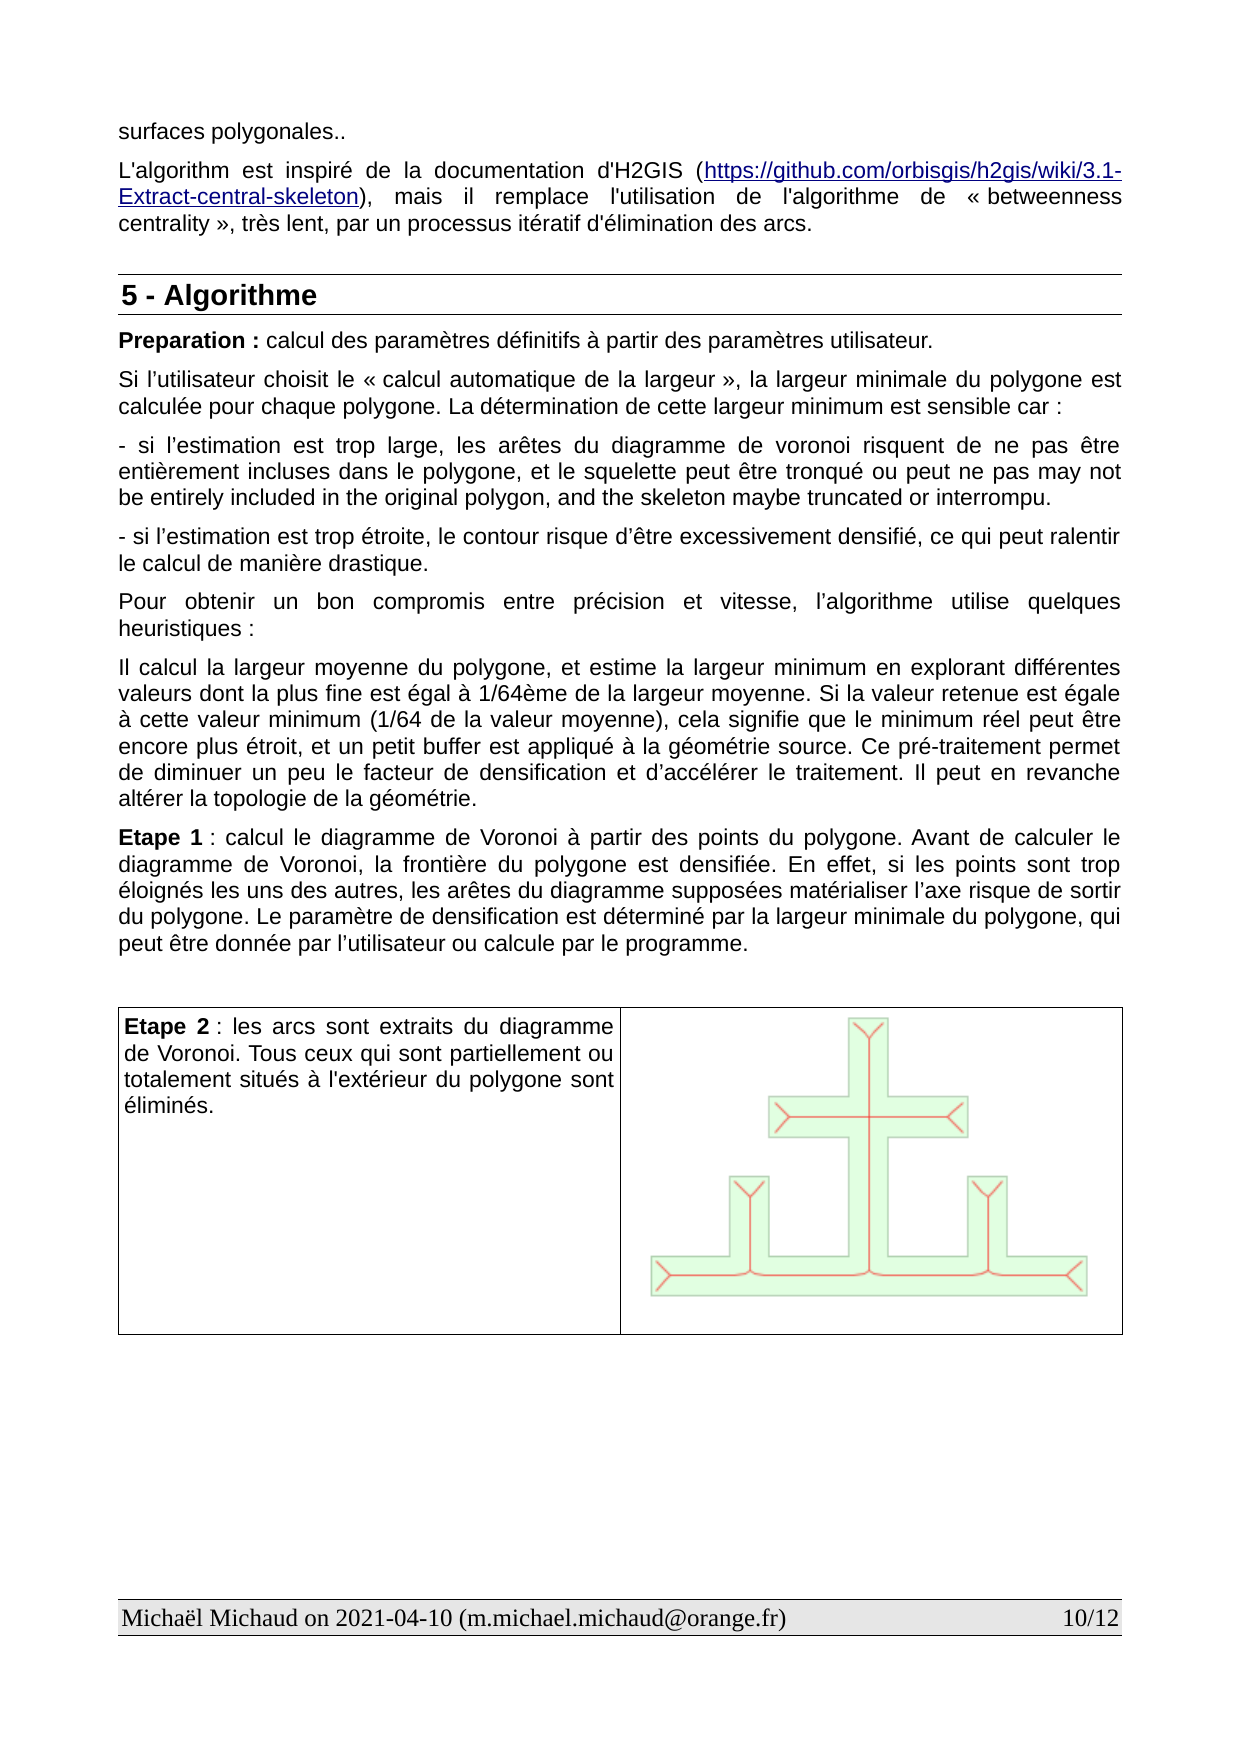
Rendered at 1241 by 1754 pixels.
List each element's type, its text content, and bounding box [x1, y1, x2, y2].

text L'algorithm est inspiré de la documentation d'H2GIS (https://github.com/orbisgis/h2gis/wiki/3.1-Extract-central-skeleton), mais il remplace l'utilisation de l'algorithme de « betweenness centrality », très lent, par un processus itératif d'élimination des arcs. [118, 157, 1122, 236]
picture [629, 1013, 1113, 1303]
text Il calcul la largeur moyenne du polygone, et estime la largeur minimum en explorant différentes valeurs dont la plus fine est égal à 1/64ème de la largeur moyenne. Si la valeur retenue est égale à cette valeur minimum (1/64 de la valeur moyenne), cela signifie que le minimum réel peut être encore plus étroit, et un petit buffer est appliqué à la géométrie source. Ce pré-traitement permet de diminuer un peu le facteur de densification et d’accélérer le traitement. Il peut en revanche altérer la topologie de la géométrie. [118, 653, 1122, 812]
text Etape 1 : calcul le diagramme de Voronoi à partir des points du polygone. Avant de calculer le diagramme de Voronoi, la frontière du polygone est densifiée. En effet, si les points sont trop éloignés les uns des autres, les arêtes du diagramme supposées matérialiser l’axe risque de sortir du polygone. Le paramètre de densification est déterminé par la largeur minimale du polygone, qui peut être donnée par l’utilisateur ou calcule par le programme. [118, 824, 1122, 956]
text - si l’estimation est trop large, les arêtes du diagramme de voronoi risquent de ne pas être entièrement incluses dans le polygone, et le squelette peut être tronqué ou peut ne pas may not be entirely included in the original polygon, and the skeleton maybe truncated or interrompu. [118, 432, 1122, 511]
text - si l’estimation est trop étroite, le contour risque d’être excessivement densifié, ce qui peut ralentir le calcul de manière drastique. [118, 523, 1122, 576]
table_header Etape 2 : les arcs sont extraits du diagramme de Voronoi. Tous ceux qui sont partiellement ou totalement situés à l'extérieur du polygone sont éliminés. [119, 1008, 620, 1334]
table_header [621, 1008, 1122, 1334]
text Pour obtenir un bon compromis entre précision et vitesse, l’algorithme utilise quelques heuristiques : [118, 588, 1122, 641]
subtitle Algorithme [118, 275, 1122, 314]
text Preparation : calcul des paramètres définitifs à partir des paramètres utilisateur. [118, 327, 1122, 354]
text Si l’utilisateur choisit le « calcul automatique de la largeur », la largeur minimale du polygone est calculée pour chaque polygone. La détermination de cette largeur minimum est sensible car : [118, 366, 1122, 419]
text surfaces polygonales.. [118, 118, 1122, 144]
